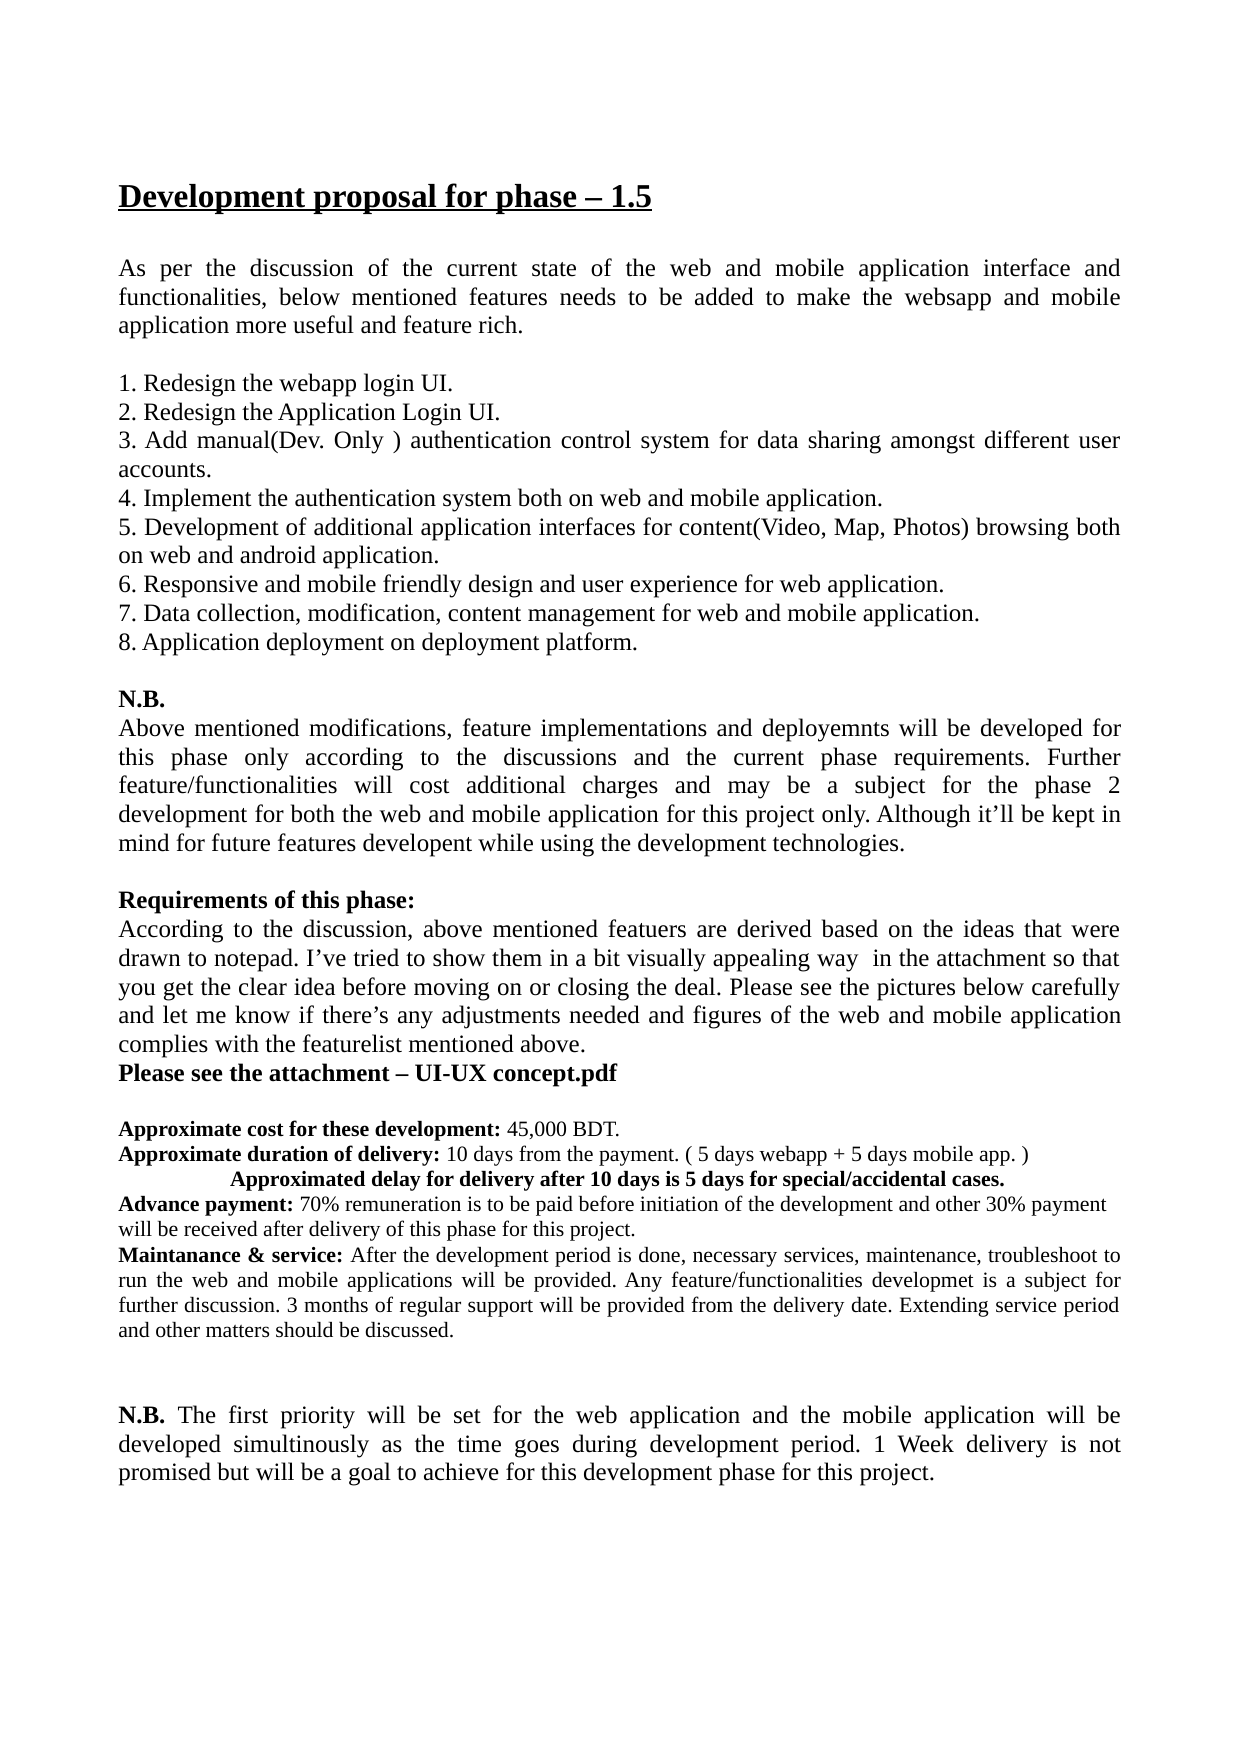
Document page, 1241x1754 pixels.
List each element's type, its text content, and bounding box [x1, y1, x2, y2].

text Above mentioned modifications, feature implementations and deployemnts will be developed for this phase only according to the discussions and the current phase requirements. Further feature/functionalities will cost additional charges and may be a subject for the phase 2 development for both the web and mobile application for this project only. Although it’ll be kept in mind for future features developent while using the development technologies. [118, 713, 1122, 857]
text 4. Implement the authentication system both on web and mobile application. [118, 483, 1122, 512]
text Maintanance & service: After the development period is done, necessary services, maintenance, troubleshoot to run the web and mobile applications will be provided. Any feature/functionalities developmet is a subject for further discussion. 3 months of regular support will be provided from the delivery date. Extending service period and other matters should be discussed. [118, 1242, 1122, 1342]
text According to the discussion, above mentioned featuers are derived based on the ideas that were drawn to notepad. I’ve tried to show them in a bit visually appealing way in the attachment so that you get the clear idea before moving on or closing the deal. Please see the pictures below carefully and let me know if there’s any adjustments needed and figures of the web and mobile application complies with the featurelist mentioned above. [118, 914, 1122, 1058]
text Please see the attachment – UI-UX concept.pdf [118, 1058, 1122, 1087]
text Requirements of this phase: [118, 886, 1122, 914]
text 5. Development of additional application interfaces for content(Video, Map, Photos) browsing both on web and android application. [118, 512, 1122, 569]
text N.B. The first priority will be set for the web application and the mobile application will be developed simultinously as the time goes during development period. 1 Week delivery is not promised but will be a goal to achieve for this development phase for this project. [118, 1400, 1122, 1486]
text 2. Redesign the Application Login UI. [118, 397, 1122, 426]
text Approximate duration of delivery: 10 days from the payment. ( 5 days webapp + 5 days mobile app. ) [118, 1141, 1122, 1166]
text 6. Responsive and mobile friendly design and user experience for web application. [118, 569, 1122, 598]
text As per the discussion of the current state of the web and mobile application interface and functionalities, below mentioned features needs to be added to make the websapp and mobile application more useful and feature rich. [118, 253, 1122, 339]
text Approximated delay for delivery after 10 days is 5 days for special/accidental cases. [118, 1166, 1122, 1191]
text 7. Data collection, modification, content management for web and mobile application. [118, 598, 1122, 627]
text Development proposal for phase – 1.5 [118, 176, 1122, 215]
text 8. Application deployment on deployment platform. [118, 627, 1122, 656]
text 1. Redesign the webapp login UI. [118, 368, 1122, 397]
text Approximate cost for these development: 45,000 BDT. [118, 1116, 1122, 1141]
text Advance payment: 70% remuneration is to be paid before initiation of the development and other 30% payment will be received after delivery of this phase for this project. [118, 1191, 1122, 1242]
text 3. Add manual(Dev. Only ) authentication control system for data sharing amongst different user accounts. [118, 426, 1122, 483]
text N.B. [118, 684, 1122, 713]
